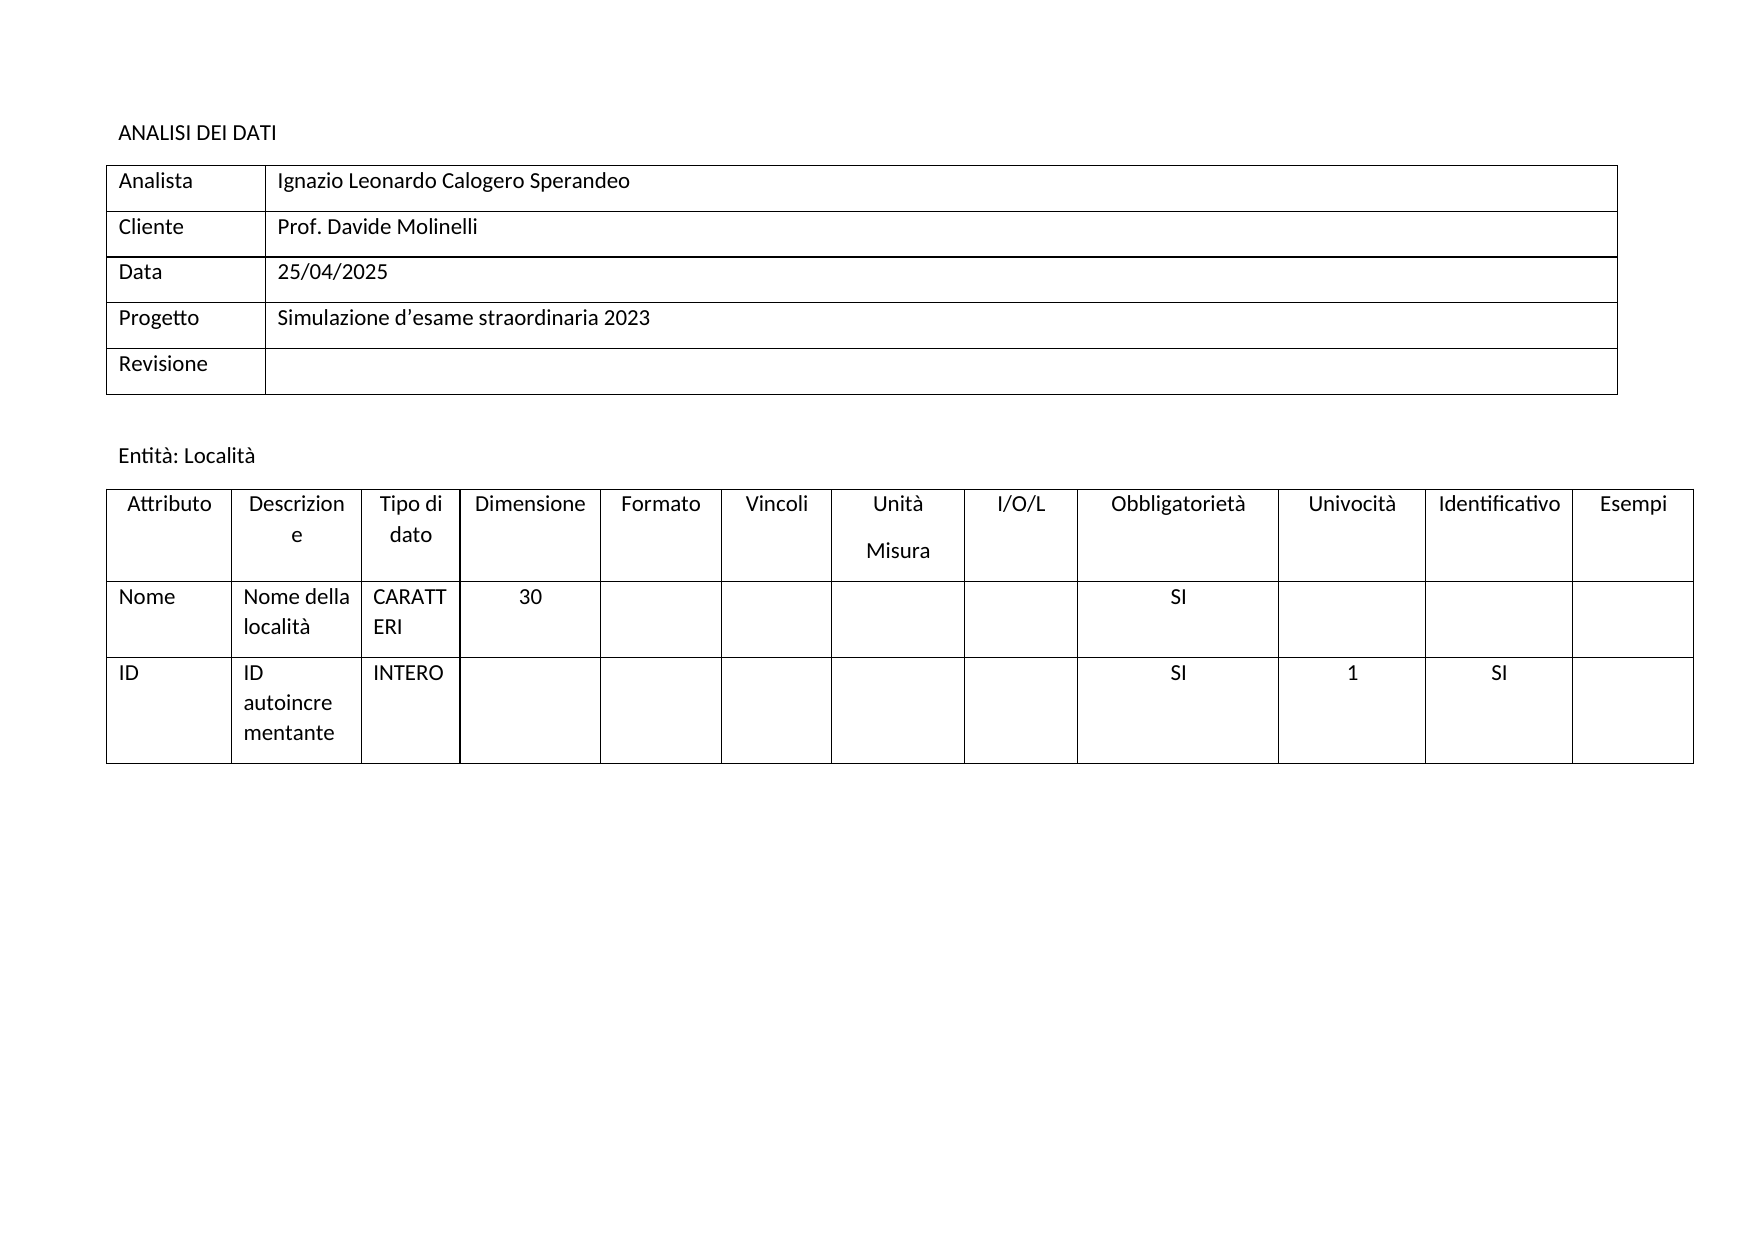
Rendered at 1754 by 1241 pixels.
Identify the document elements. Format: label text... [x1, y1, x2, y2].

table_cell [1573, 658, 1693, 763]
table_cell [722, 658, 831, 763]
table_header Ignazio Leonardo Calogero Sperandeo [266, 166, 1617, 211]
table_header Vincoli [722, 490, 831, 581]
table_cell 30 [461, 582, 600, 657]
table_header Attributo [107, 490, 231, 581]
table_header Unità Misura [832, 490, 964, 581]
table_cell [266, 349, 1617, 394]
table_cell [1573, 582, 1693, 657]
table_header Tipo di dato [362, 490, 459, 581]
table_cell [1426, 582, 1572, 657]
table_cell [722, 582, 831, 657]
table_cell Simulazione d’esame straordinaria 2023 [266, 303, 1617, 348]
table_cell 25/04/2025 [266, 258, 1617, 302]
table_header Identificativo [1426, 490, 1572, 581]
table_cell [601, 582, 721, 657]
table_header Dimensione [461, 490, 600, 581]
text Entità: Località [118, 442, 1606, 469]
table_cell CARATTERI [362, 582, 459, 657]
table_header Obbligatorietà [1078, 490, 1278, 581]
table_cell INTERO [362, 658, 459, 763]
table_cell Data [107, 258, 265, 302]
table_cell [601, 658, 721, 763]
table_cell SI [1426, 658, 1572, 763]
table_cell [1279, 582, 1425, 657]
table_cell Nome della località [232, 582, 361, 657]
table_header I/O/L [965, 490, 1077, 581]
text ANALISI DEI DATI [118, 118, 1606, 146]
table_cell Revisione [107, 349, 265, 394]
table_cell [965, 658, 1077, 763]
table_cell ID autoincrementante [232, 658, 361, 763]
table_cell Progetto [107, 303, 265, 348]
table_cell 1 [1279, 658, 1425, 763]
table_cell ID [107, 658, 231, 763]
table_cell [461, 658, 600, 763]
table_cell SI [1078, 658, 1278, 763]
table_cell [832, 658, 964, 763]
table_header Formato [601, 490, 721, 581]
table_cell Nome [107, 582, 231, 657]
table_header Esempi [1573, 490, 1693, 581]
table_cell SI [1078, 582, 1278, 657]
table_cell Cliente [107, 212, 265, 256]
table_header Descrizione [232, 490, 361, 581]
table_cell [832, 582, 964, 657]
table_cell [965, 582, 1077, 657]
table_header Univocità [1279, 490, 1425, 581]
table_header Analista [107, 166, 265, 211]
table_cell Prof. Davide Molinelli [266, 212, 1617, 256]
